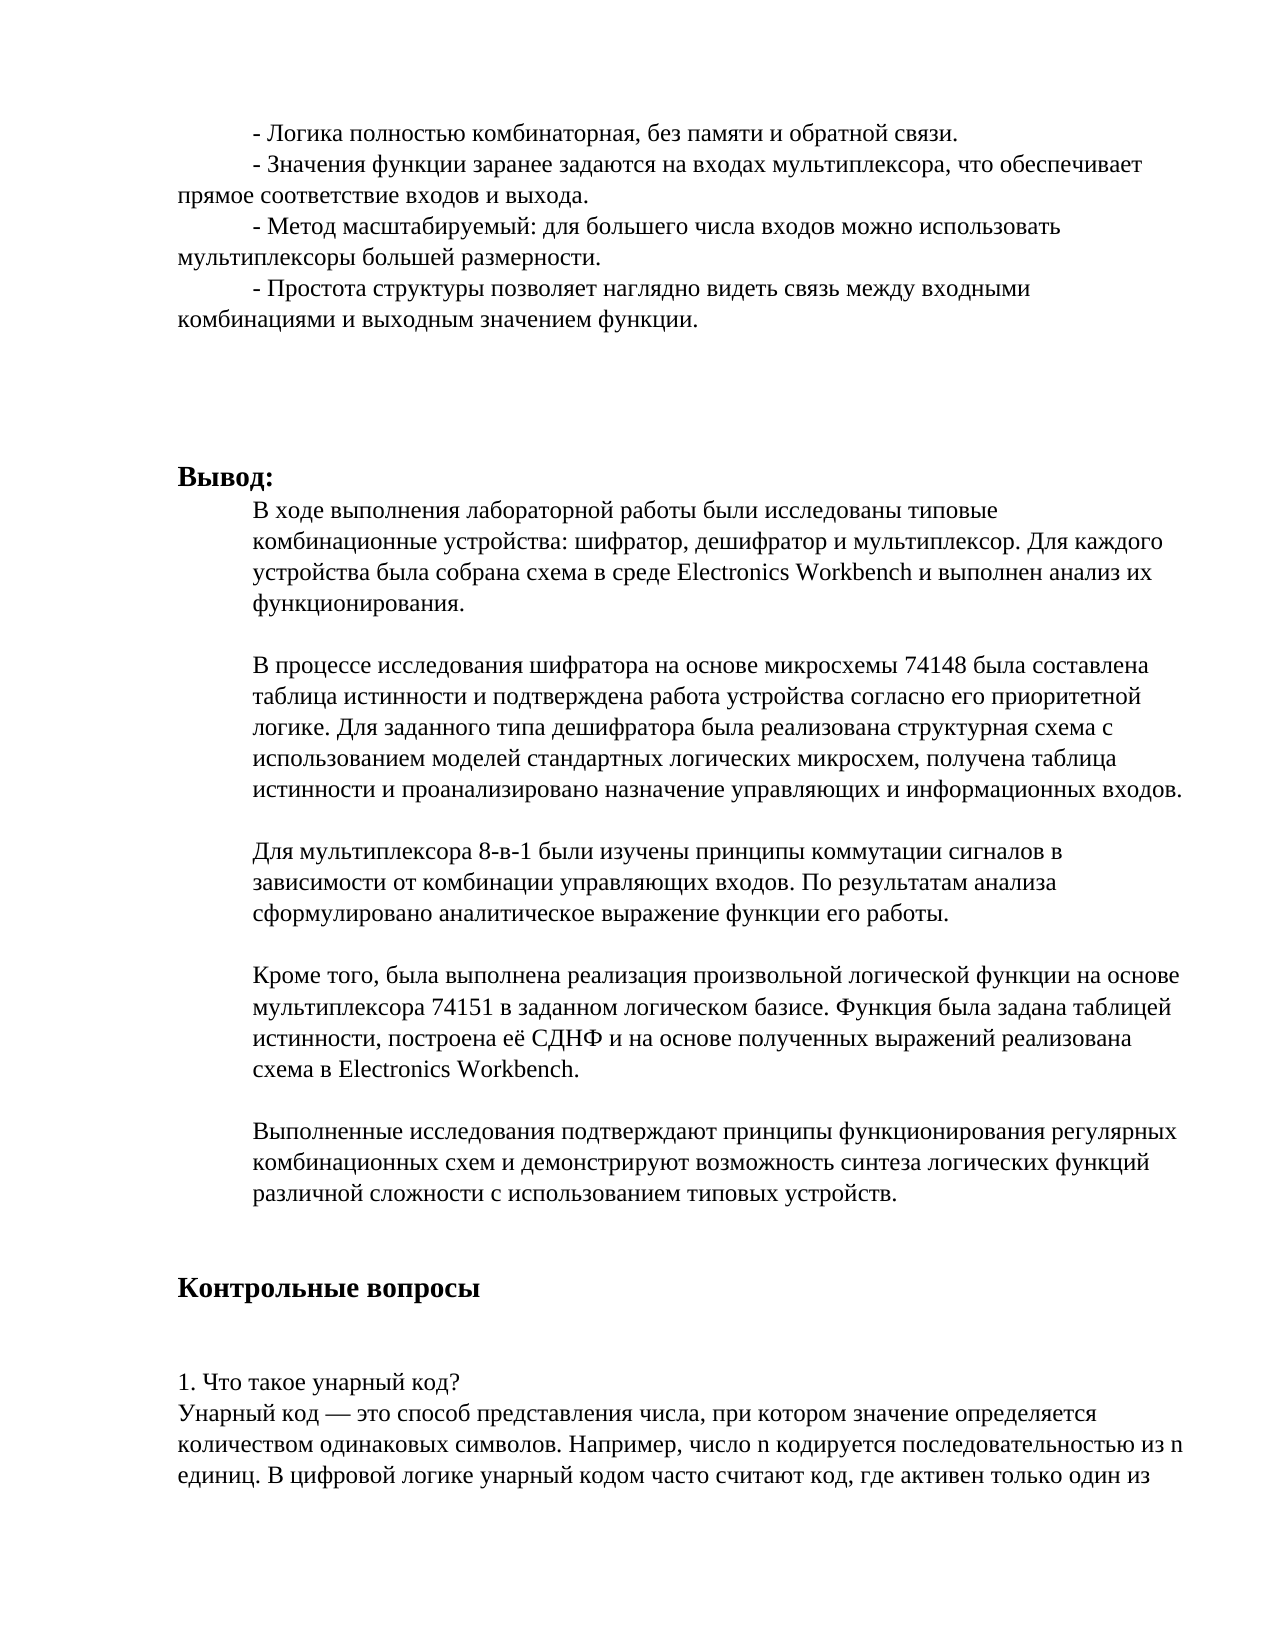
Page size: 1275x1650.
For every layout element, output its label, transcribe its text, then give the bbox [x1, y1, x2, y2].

text Для мультиплексора 8-в-1 были изучены принципы коммутации сигналов в зависимости от комбинации управляющих входов. По результатам анализа сформулировано аналитическое выражение функции его работы. [252, 836, 1186, 927]
text Выполненные исследования подтверждают принципы функционирования регулярных комбинационных схем и демонстрируют возможность синтеза логических функций различной сложности с использованием типовых устройств. [252, 1116, 1186, 1207]
text Унарный код — это способ представления числа, при котором значение определяется количеством одинаковых символов. Например, число n кодируется последовательностью из n единиц. В цифровой логике унарный кодом часто считают код, где активен только один из [177, 1398, 1186, 1489]
text Кроме того, была выполнена реализация произвольной логической функции на основе мультиплексора 74151 в заданном логическом базисе. Функция была задана таблицей истинности, построена её СДНФ и на основе полученных выражений реализована схема в Electronics Workbench. [252, 961, 1186, 1082]
text В ходе выполнения лабораторной работы были исследованы типовые комбинационные устройства: шифратор, дешифратор и мультиплексор. Для каждого устройства была собрана схема в среде Electronics Workbench и выполнен анализ их функционирования. [252, 495, 1186, 617]
text Контрольные вопросы [177, 1270, 1186, 1304]
text - Логика полностью комбинаторная, без памяти и обратной связи. [177, 118, 1186, 147]
text Вывод: [177, 459, 1186, 492]
text 1. Что такое унарный код? [177, 1367, 1186, 1396]
text - Значения функции заранее задаются на входах мультиплексора, что обеспечивает прямое соответствие входов и выхода. [177, 149, 1186, 209]
text - Метод масштабируемый: для большего числа входов можно использовать мультиплексоры большей размерности. [177, 211, 1186, 271]
text - Простота структуры позволяет наглядно видеть связь между входными комбинациями и выходным значением функции. [177, 273, 1186, 333]
text В процессе исследования шифратора на основе микросхемы 74148 была составлена таблица истинности и подтверждена работа устройства согласно его приоритетной логике. Для заданного типа дешифратора была реализована структурная схема с использованием моделей стандартных логических микросхем, получена таблица истинности и проанализировано назначение управляющих и информационных входов. [252, 650, 1186, 803]
